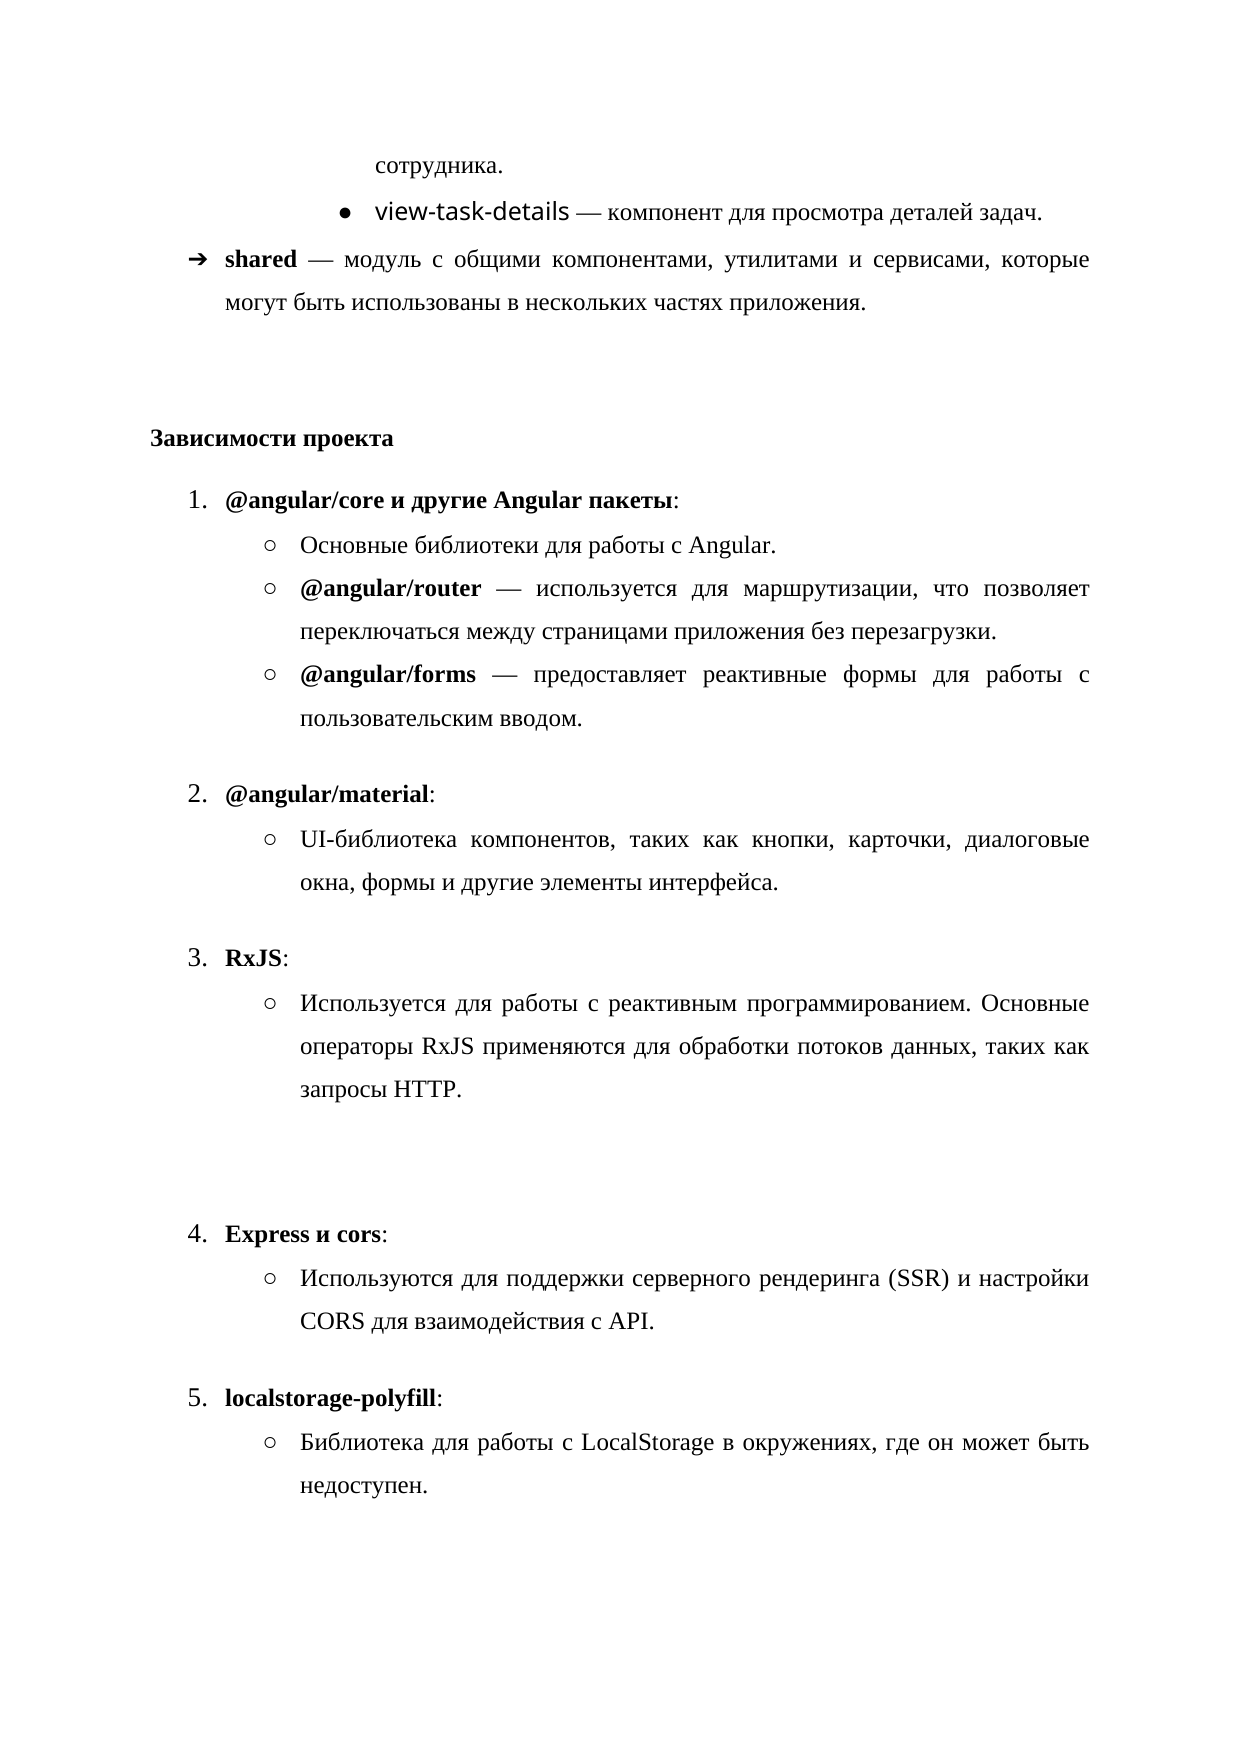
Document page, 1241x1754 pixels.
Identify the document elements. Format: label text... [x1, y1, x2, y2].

list Библиотека для работы с LocalStorage в окружениях, где он может быть недоступен. [262, 1427, 1090, 1499]
list view-task-details — компонент для просмотра деталей задач. [337, 193, 1090, 227]
list Используются для поддержки серверного рендеринга (SSR) и настройки CORS для взаимодействия с API. [262, 1263, 1090, 1335]
text Зависимости проекта [150, 423, 1090, 452]
list shared — модуль с общими компонентами, утилитами и сервисами, которые могут быть использованы в нескольких частях приложения. [187, 244, 1090, 316]
list сотрудника. [337, 150, 1090, 179]
list @angular/forms — предоставляет реактивные формы для работы с пользовательским вводом. [262, 659, 1090, 731]
list Express и cors: [187, 1217, 1090, 1248]
list localstorage-polyfill: [187, 1381, 1090, 1412]
list RxJS: [187, 941, 1090, 972]
list @angular/material: [187, 777, 1090, 808]
list @angular/router — используется для маршрутизации, что позволяет переключаться между страницами приложения без перезагрузки. [262, 573, 1090, 645]
list Используется для работы с реактивным программированием. Основные операторы RxJS применяются для обработки потоков данных, таких как запросы HTTP. [262, 988, 1090, 1103]
list UI-библиотека компонентов, таких как кнопки, карточки, диалоговые окна, формы и другие элементы интерфейса. [262, 824, 1090, 896]
list @angular/core и другие Angular пакеты: [187, 483, 1090, 515]
list Основные библиотеки для работы с Angular. [262, 530, 1090, 559]
